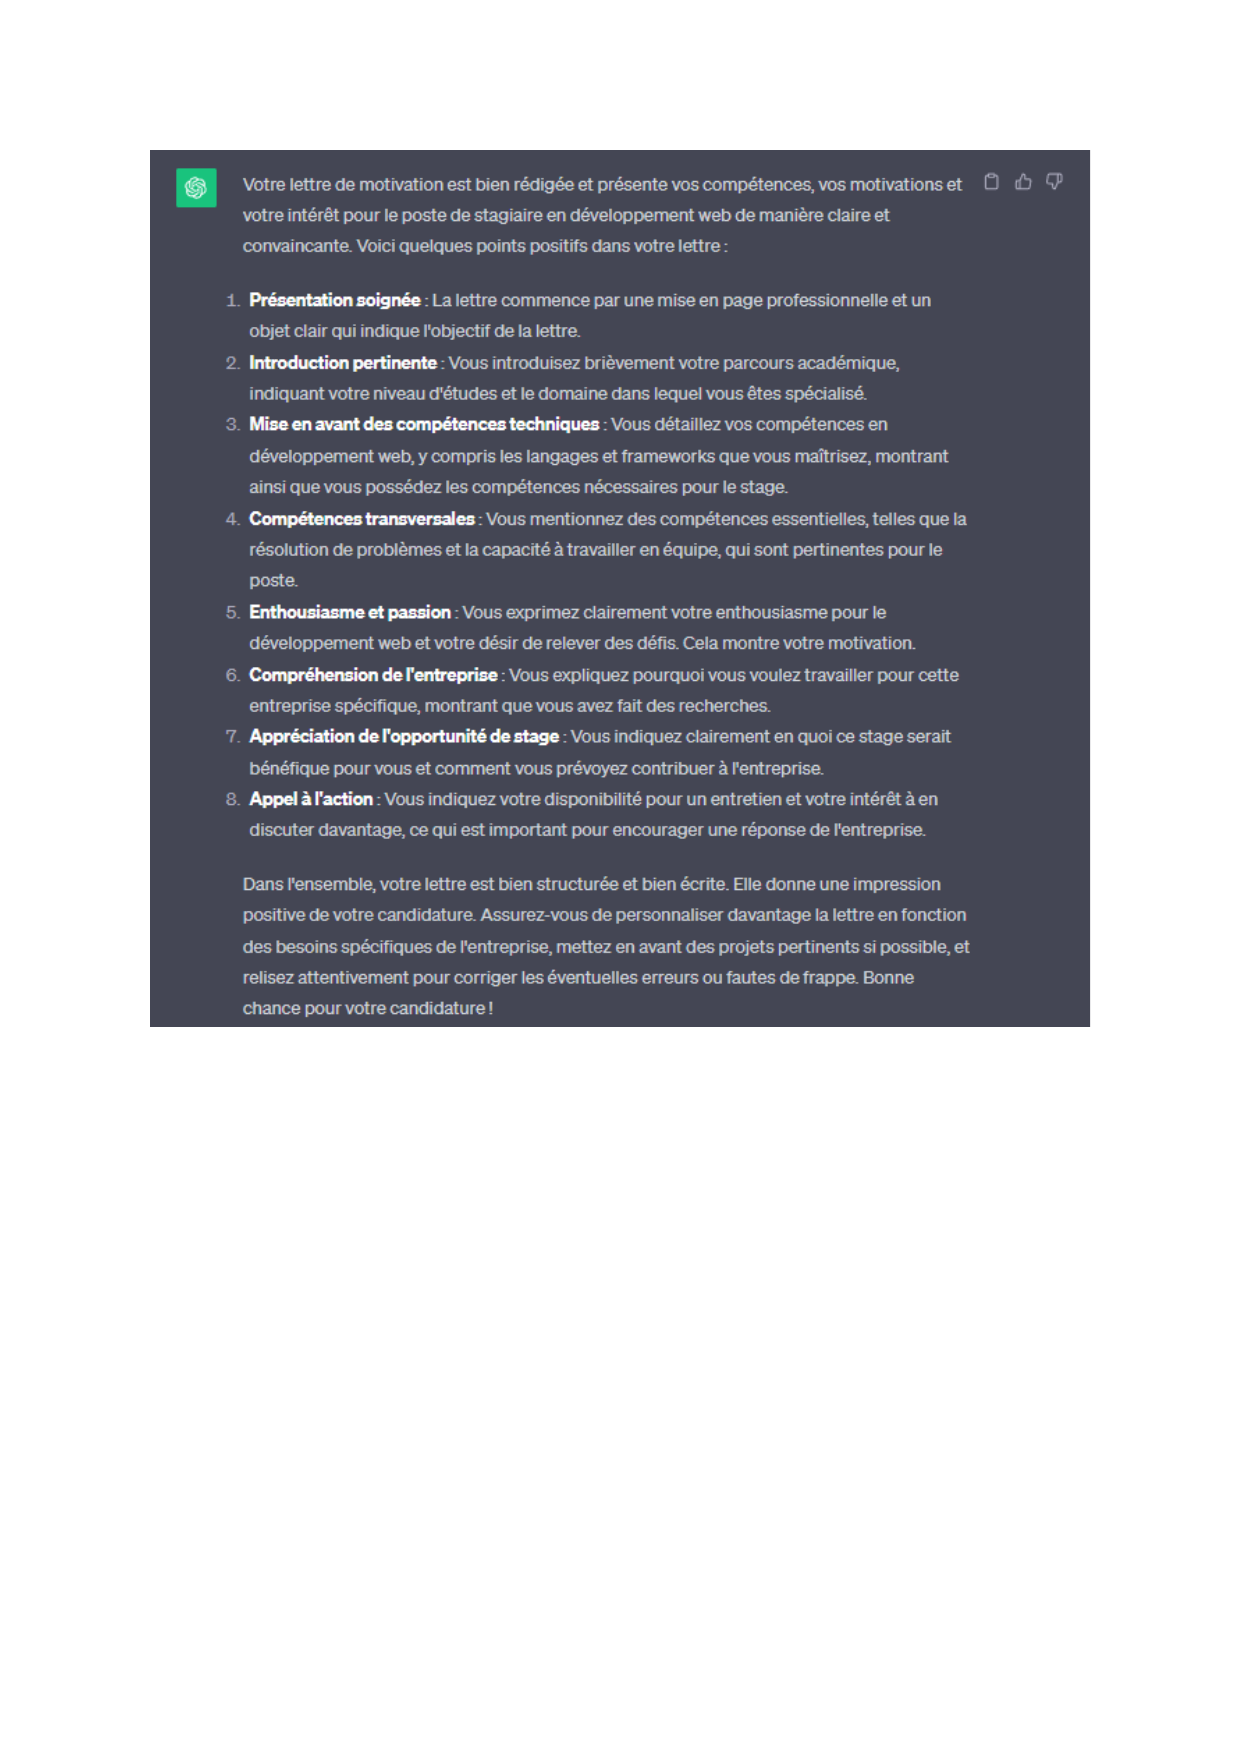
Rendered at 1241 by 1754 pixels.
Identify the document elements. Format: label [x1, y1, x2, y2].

picture [150, 150, 1091, 1027]
